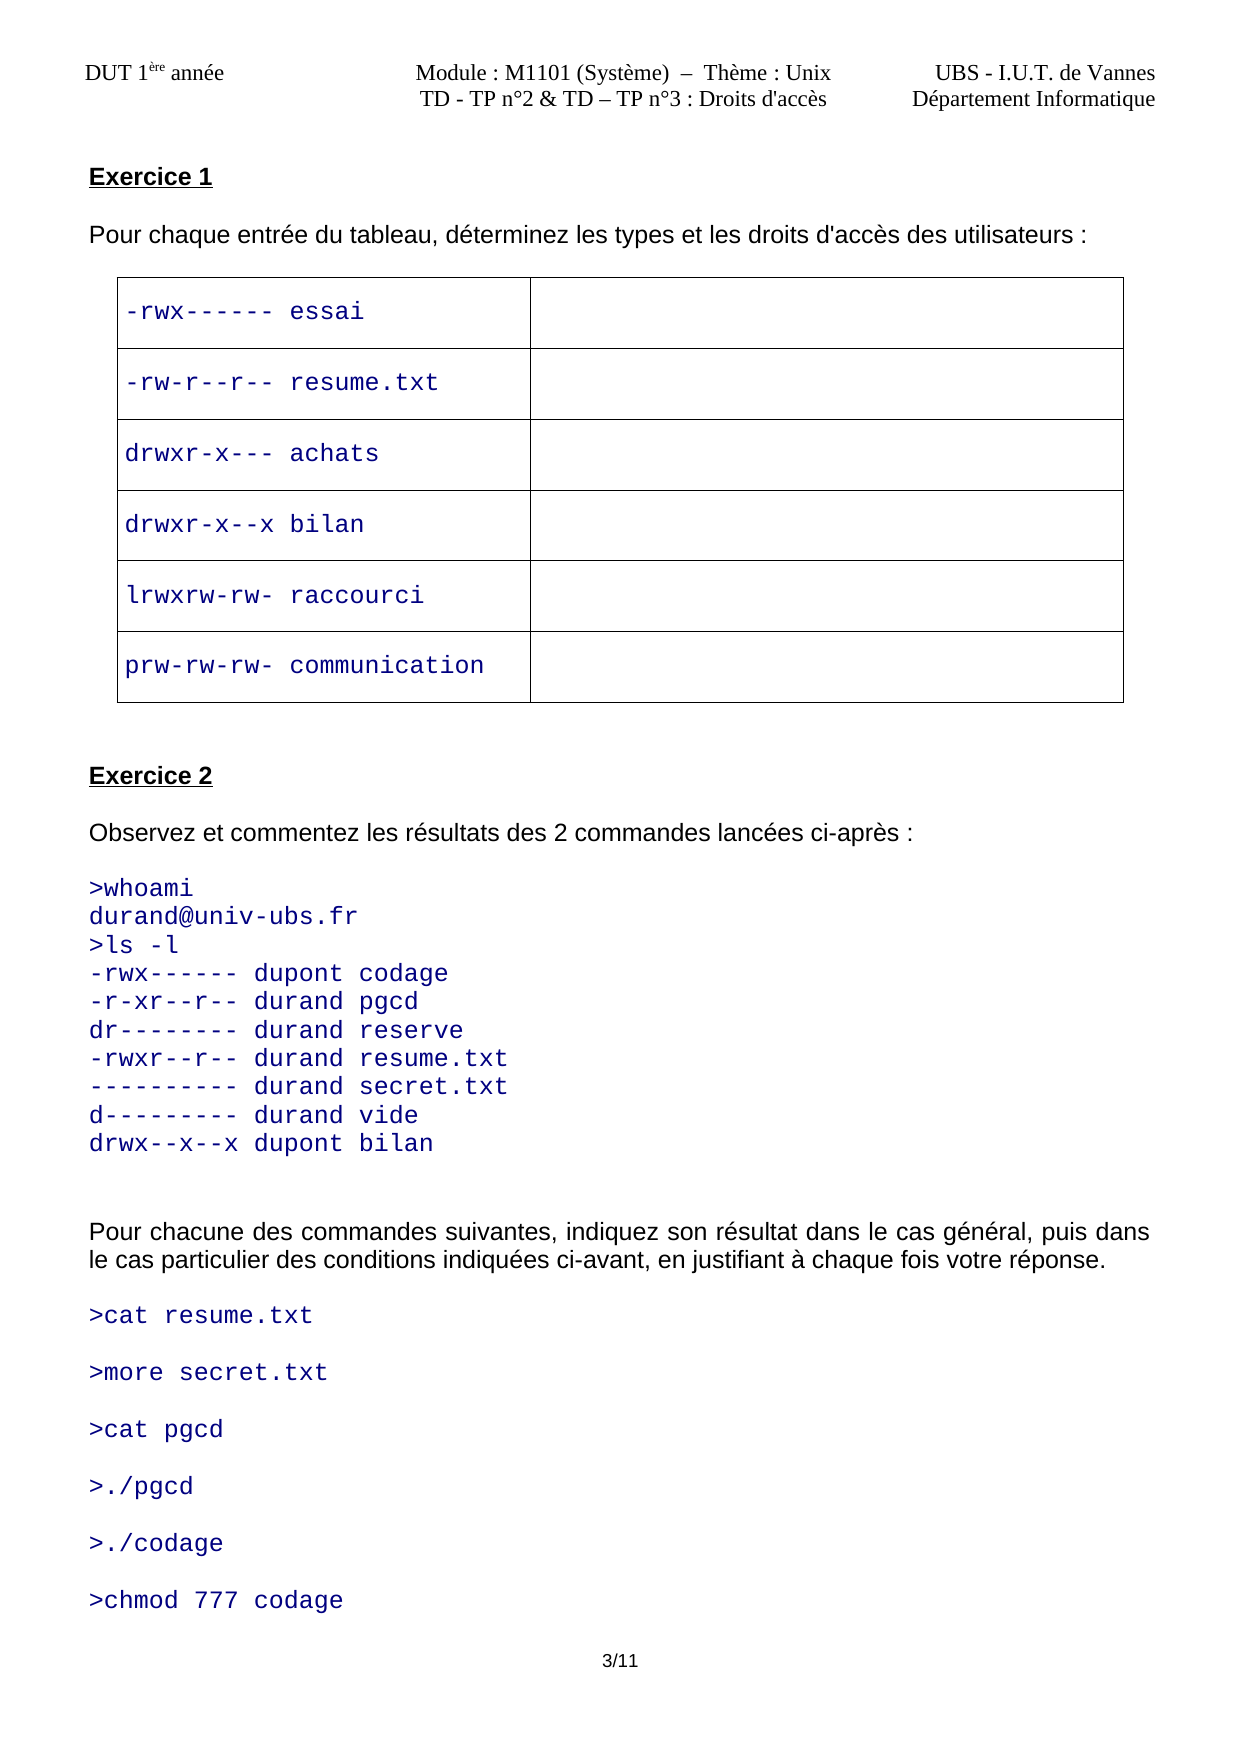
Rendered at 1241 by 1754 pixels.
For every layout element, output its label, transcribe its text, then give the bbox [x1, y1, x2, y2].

text >more secret.txt [89, 1360, 1151, 1388]
table_cell [531, 491, 1123, 560]
text >ls -l [89, 932, 1151, 961]
table_header [531, 278, 1123, 348]
text Pour chaque entrée du tableau, déterminez les types et les droits d'accès des utilisateurs : [89, 219, 1151, 248]
text -rwxr--r-- durand resume.txt [89, 1046, 1151, 1074]
text >./codage [89, 1531, 1151, 1559]
text Pour chacune des commandes suivantes, indiquez son résultat dans le cas général, puis dans le cas particulier des conditions indiquées ci-avant, en justifiant à chaque fois votre réponse. [89, 1216, 1151, 1274]
subtitle Exercice 1 [89, 162, 1151, 191]
text >whoami [89, 876, 1151, 904]
table_cell [531, 349, 1123, 419]
text durand@univ-ubs.fr [89, 904, 1151, 932]
table_header -rwx------ essai [118, 278, 530, 348]
text drwx--x--x dupont bilan [89, 1131, 1151, 1159]
text >cat resume.txt [89, 1303, 1151, 1331]
table_cell drwxr-x--- achats [118, 420, 530, 489]
text Observez et commentez les résultats des 2 commandes lancées ci-après : [89, 818, 1151, 847]
table_cell [531, 561, 1123, 631]
table_cell [531, 632, 1123, 702]
text d--------- durand vide [89, 1102, 1151, 1131]
table_cell [531, 420, 1123, 489]
table_cell lrwxrw-rw- raccourci [118, 561, 530, 631]
table_cell drwxr-x--x bilan [118, 491, 530, 560]
text -r-xr--r-- durand pgcd [89, 989, 1151, 1017]
text >./pgcd [89, 1474, 1151, 1502]
table_cell -rw-r--r-- resume.txt [118, 349, 530, 419]
table_cell prw-rw-rw- communication [118, 632, 530, 702]
text ---------- durand secret.txt [89, 1074, 1151, 1102]
text dr-------- durand reserve [89, 1017, 1151, 1046]
text >chmod 777 codage [89, 1588, 1151, 1616]
text Exercice 2 [89, 761, 1151, 789]
text -rwx------ dupont codage [89, 961, 1151, 989]
text >cat pgcd [89, 1417, 1151, 1445]
